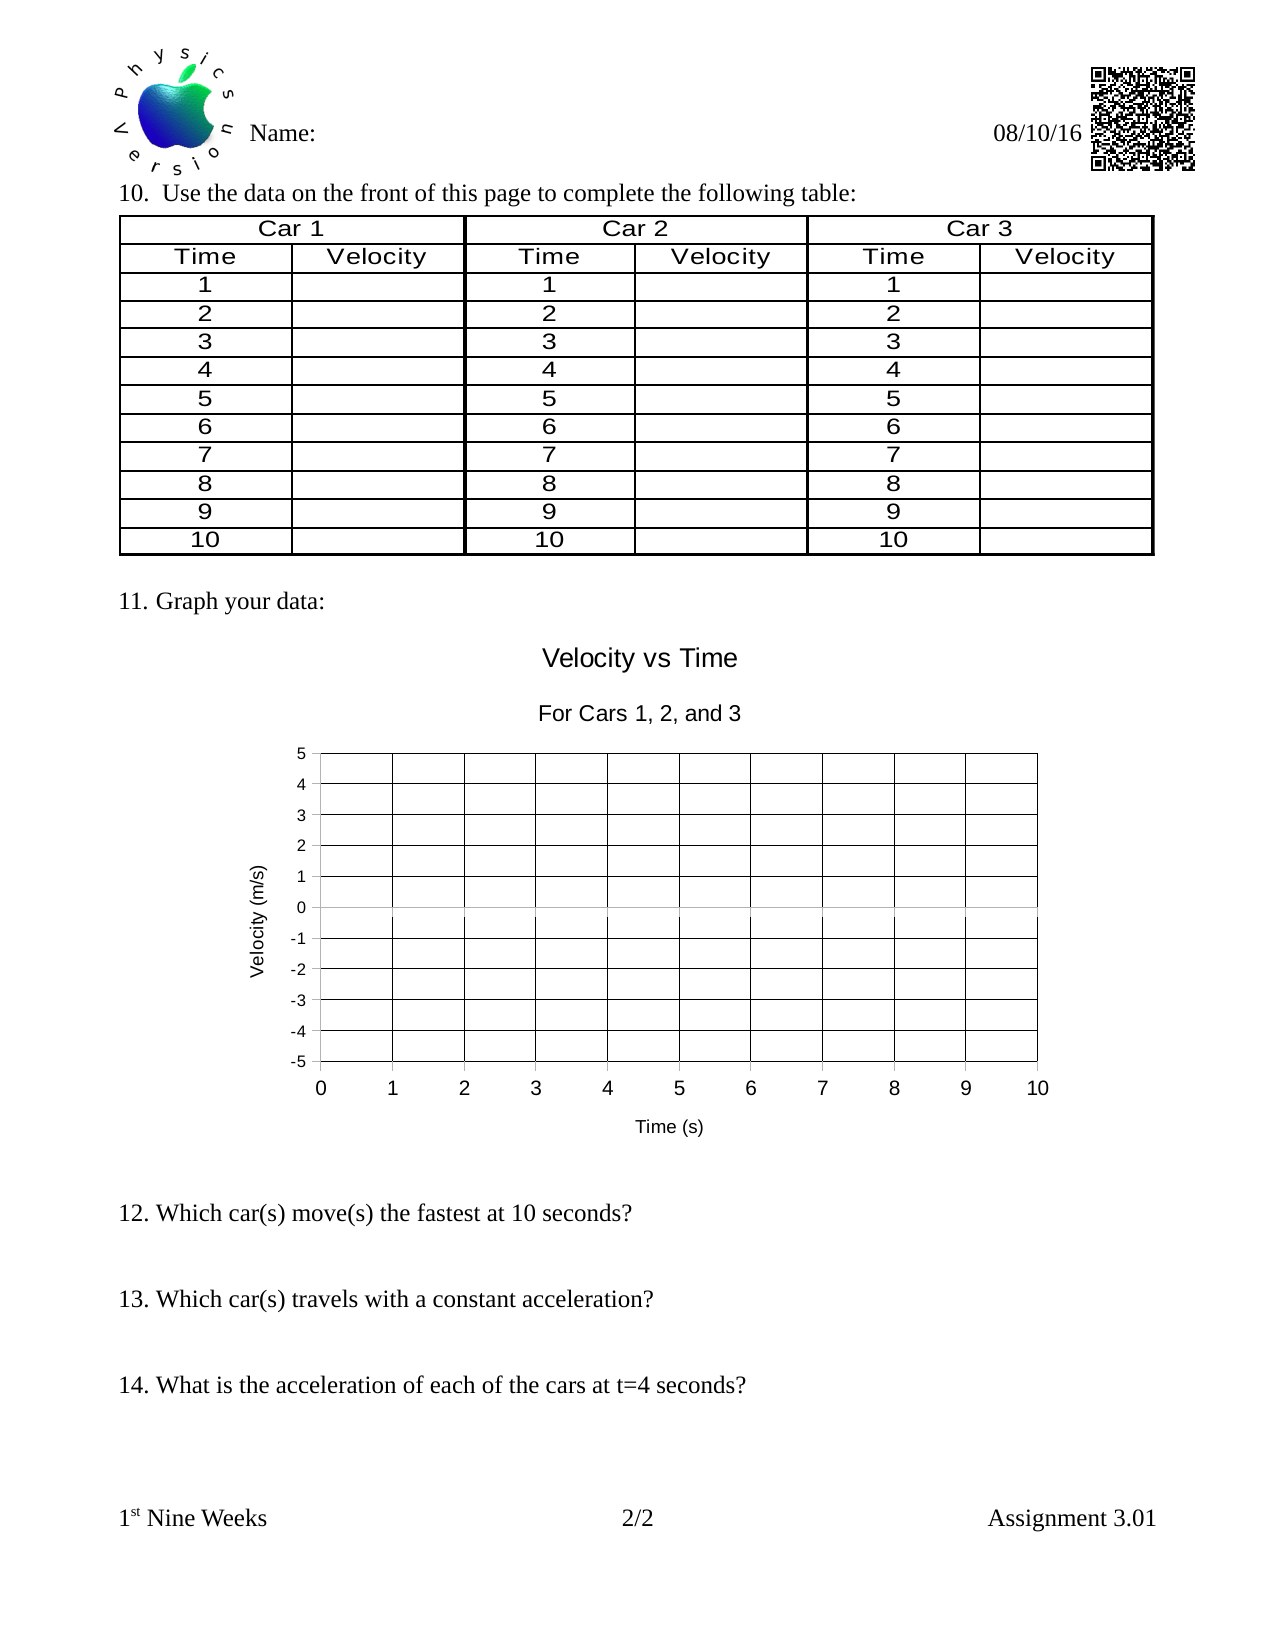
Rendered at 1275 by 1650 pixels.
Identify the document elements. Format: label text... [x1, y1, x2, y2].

list Use the data on the front of this page to complete the following table: [118, 176, 1157, 207]
list Which car(s) travels with a constant acceleration? [118, 1284, 1157, 1313]
list Graph your data: [118, 586, 1157, 615]
list Which car(s) move(s) the fastest at 10 seconds? [118, 1198, 1157, 1226]
list What is the acceleration of each of the cars at t=4 seconds? [118, 1370, 1157, 1399]
picture [113, 48, 234, 176]
picture [1082, 58, 1203, 179]
